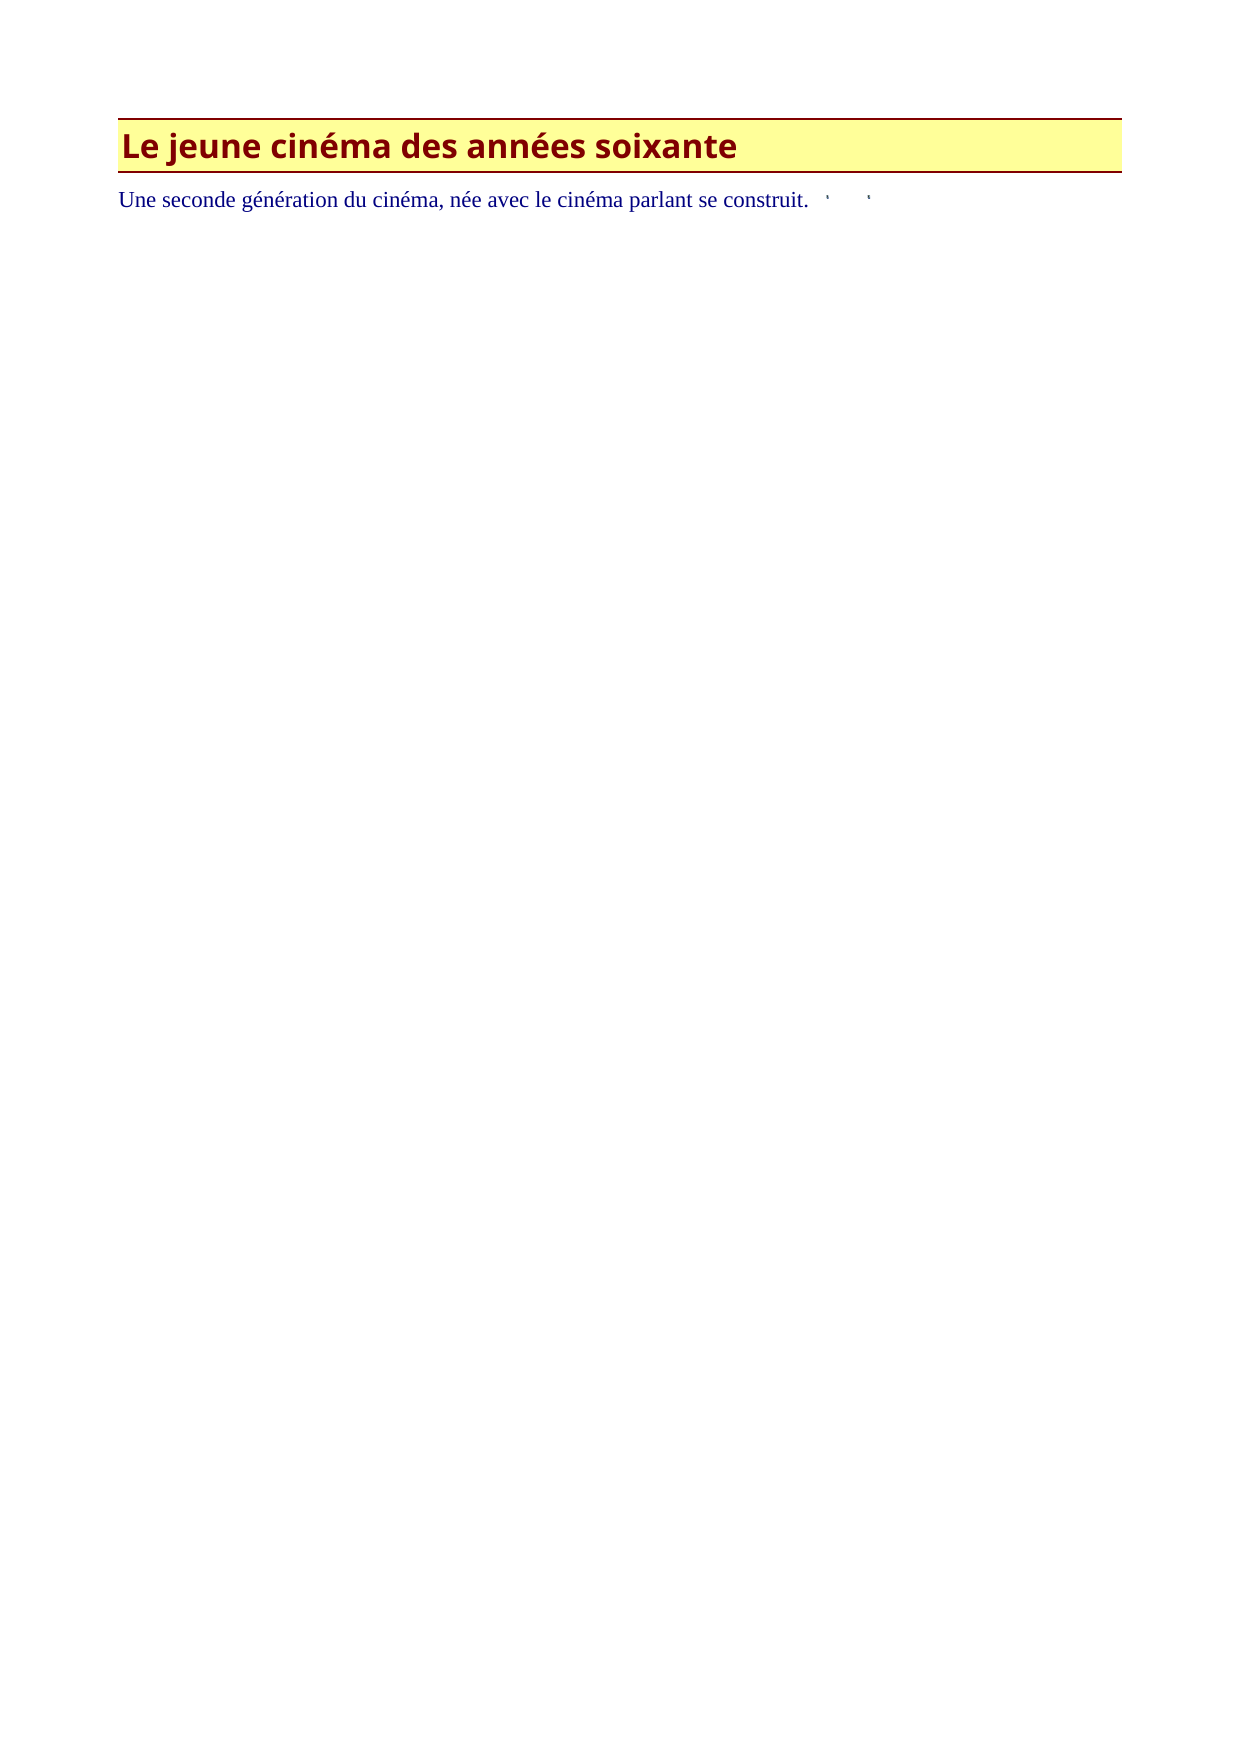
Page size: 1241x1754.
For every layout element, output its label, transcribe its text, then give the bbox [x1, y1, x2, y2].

text Une seconde génération du cinéma, née avec le cinéma parlant se construit. [118, 186, 1122, 212]
subtitle Le jeune cinéma des années soixante [118, 120, 1122, 171]
